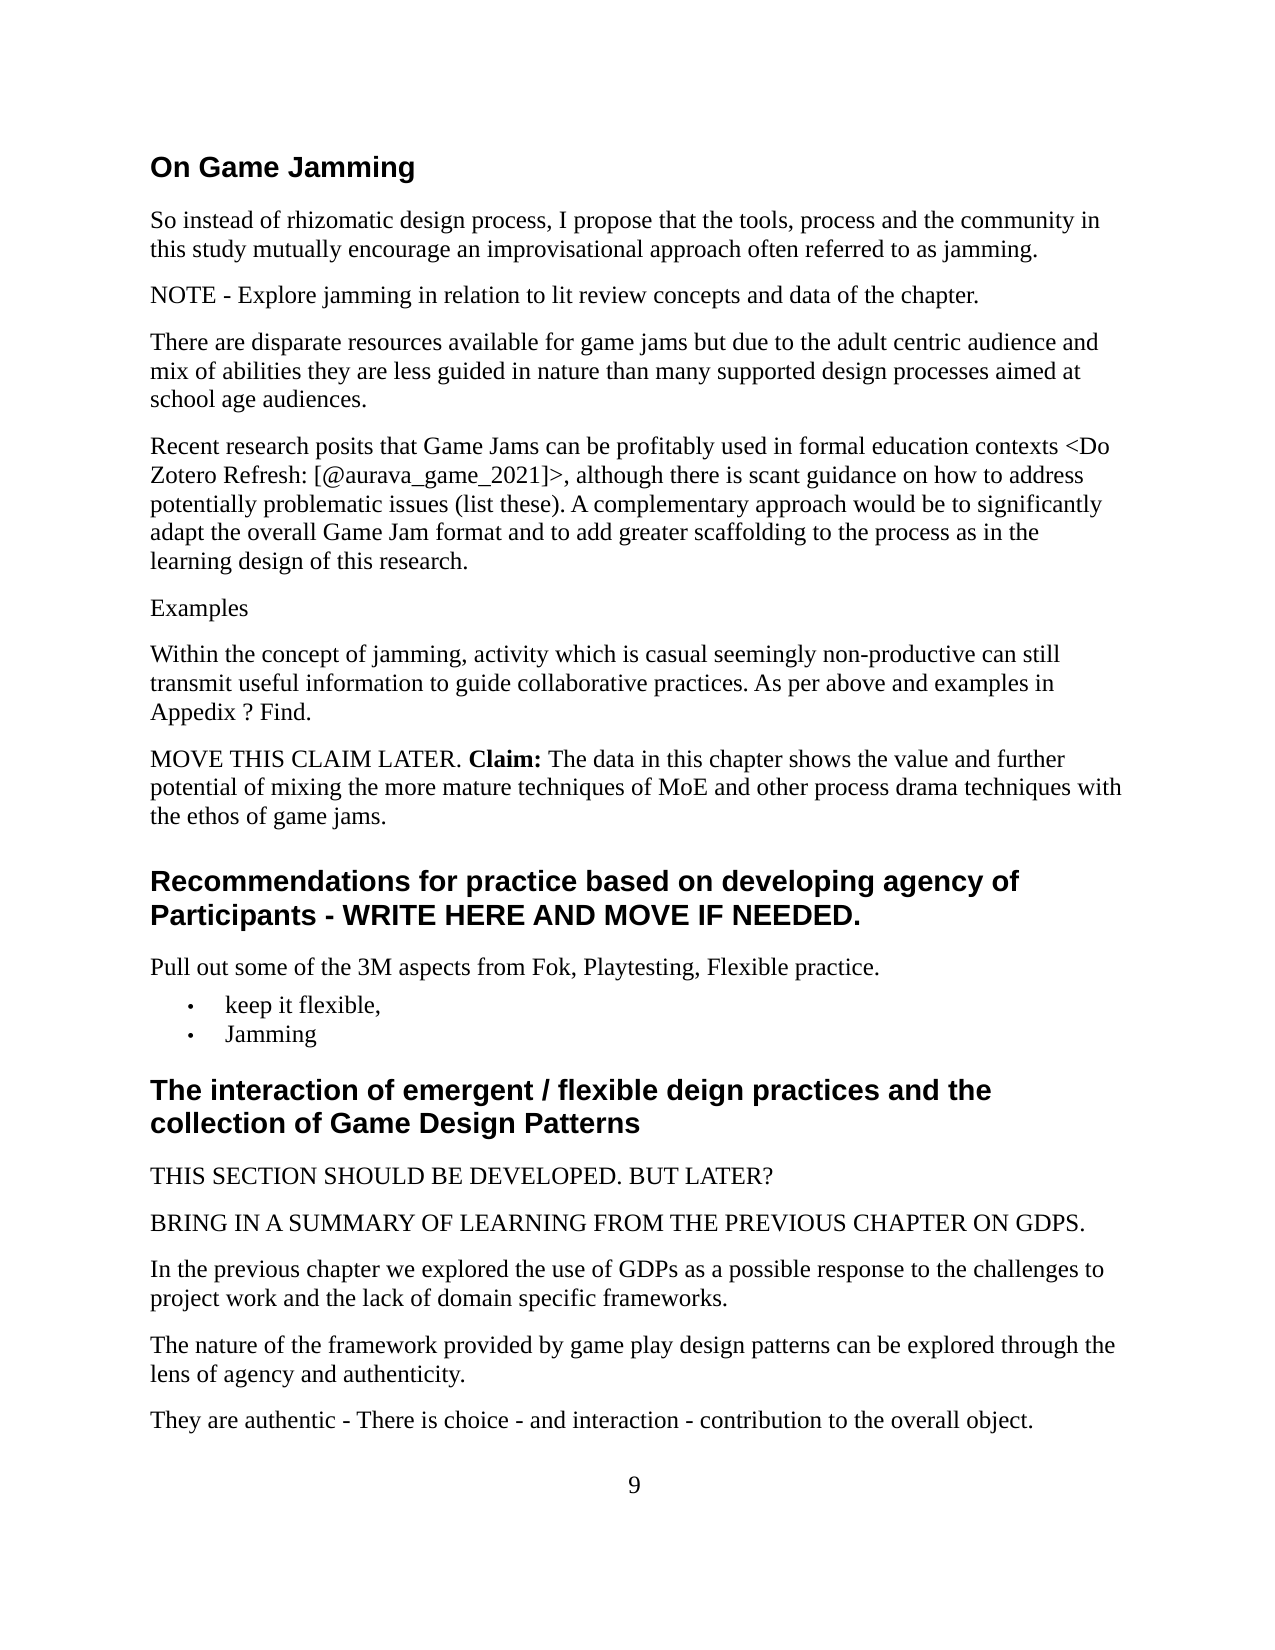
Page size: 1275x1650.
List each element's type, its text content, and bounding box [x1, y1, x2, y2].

text The nature of the framework provided by game play design patterns can be explored through the lens of agency and authenticity. [150, 1330, 1125, 1387]
text NOTE - Explore jamming in relation to lit review concepts and data of the chapter. [150, 280, 1125, 309]
text Pull out some of the 3M aspects from Fok, Playtesting, Flexible practice. [150, 952, 1125, 981]
text They are authentic - There is choice - and interaction - contribution to the overall object. [150, 1405, 1125, 1434]
text Examples [150, 593, 1125, 622]
text In the previous chapter we explored the use of GDPs as a possible response to the challenges to project work and the lack of domain specific frameworks. [150, 1254, 1125, 1312]
list keep it flexible, [187, 990, 1125, 1019]
list Jamming [187, 1019, 1125, 1048]
text MOVE THIS CLAIM LATER. Claim: The data in this chapter shows the value and further potential of mixing the more mature techniques of MoE and other process drama techniques with the ethos of game jams. [150, 744, 1125, 830]
subtitle On Game Jamming [150, 150, 1125, 183]
text Recent research posits that Game Jams can be profitably used in formal education contexts <Do Zotero Refresh: [@aurava_game_2021]>, although there is scant guidance on how to address potentially problematic issues (list these). A complementary approach would be to significantly adapt the overall Game Jam format and to add greater scaffolding to the process as in the learning design of this research. [150, 431, 1125, 575]
subtitle Recommendations for practice based on developing agency of Participants - WRITE HERE AND MOVE IF NEEDED. [150, 864, 1125, 931]
text Within the concept of jamming, activity which is casual seemingly non-productive can still transmit useful information to guide collaborative practices. As per above and examples in Appedix ? Find. [150, 639, 1125, 726]
text BRING IN A SUMMARY OF LEARNING FROM THE PREVIOUS CHAPTER ON GDPS. [150, 1208, 1125, 1237]
text There are disparate resources available for game jams but due to the adult centric audience and mix of abilities they are less guided in nature than many supported design processes aimed at school age audiences. [150, 327, 1125, 413]
text THIS SECTION SHOULD BE DEVELOPED. BUT LATER? [150, 1161, 1125, 1190]
subtitle The interaction of emergent / flexible deign practices and the collection of Game Design Patterns [150, 1073, 1125, 1140]
text So instead of rhizomatic design process, I propose that the tools, process and the community in this study mutually encourage an improvisational approach often referred to as jamming. [150, 205, 1125, 262]
